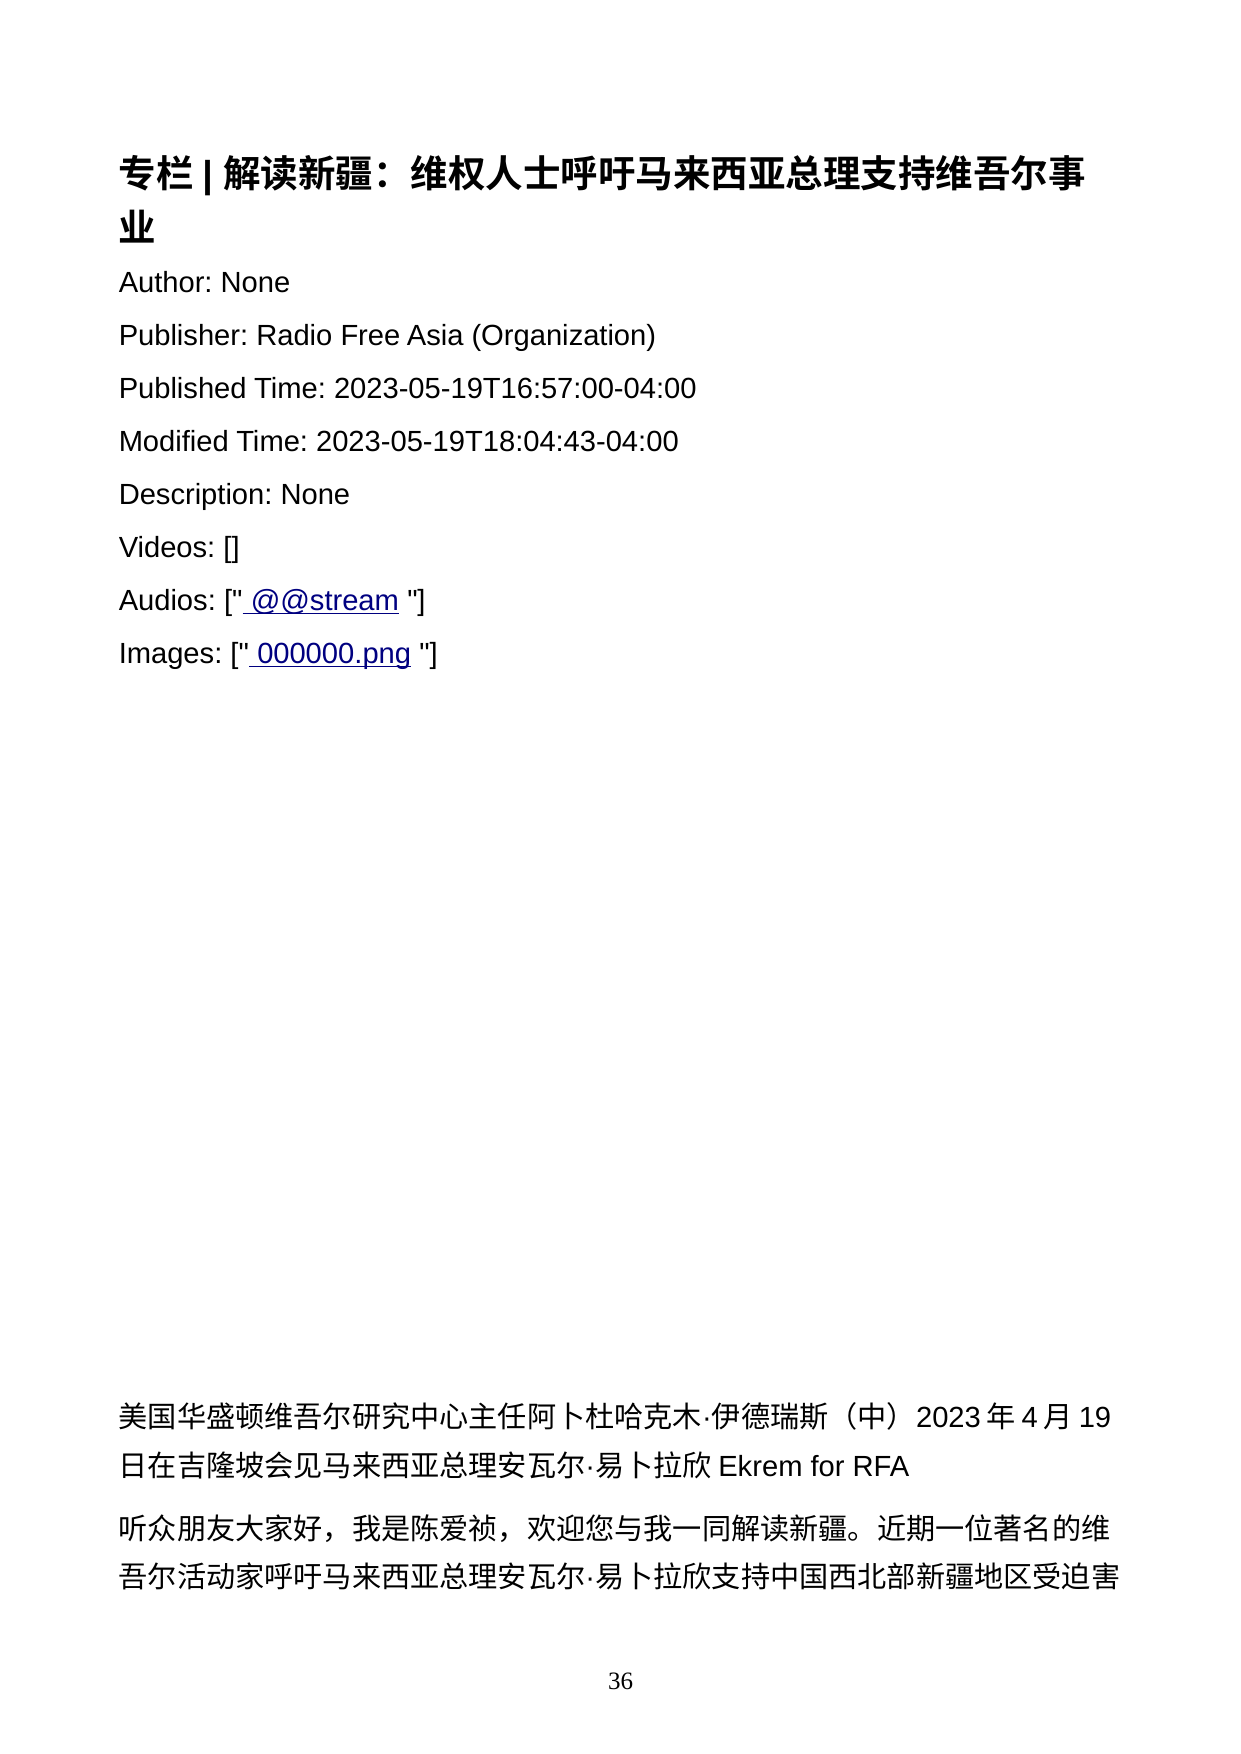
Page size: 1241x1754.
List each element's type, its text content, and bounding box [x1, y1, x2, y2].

text Modified Time: 2023-05-19T18:04:43-04:00 [118, 424, 1122, 457]
text Images: [" 000000.png "] [118, 636, 1122, 670]
text Description: None [118, 477, 1122, 511]
subtitle 专栏 | 解读新疆：维权人士呼吁马来西亚总理支持维吾尔事业 [118, 143, 1122, 252]
text 听众朋友大家好，我是陈爱祯，欢迎您与我一同解读新疆。近期一位著名的维吾尔活动家呼吁马来西亚总理安瓦尔·易卜拉欣支持中国西北部新疆地区受迫害 [118, 1506, 1122, 1596]
text Author: None [118, 264, 1122, 298]
text Audios: [" @@stream "] [118, 583, 1122, 617]
text Videos: [] [118, 530, 1122, 564]
text Published Time: 2023-05-19T16:57:00-04:00 [118, 371, 1122, 404]
text 美国华盛顿维吾尔研究中心主任阿卜杜哈克木·伊德瑞斯（中）2023年4月19日在吉隆坡会见马来西亚总理安瓦尔·易卜拉欣 Ekrem for RFA [118, 689, 1122, 1485]
text Publisher: Radio Free Asia (Organization) [118, 318, 1122, 351]
